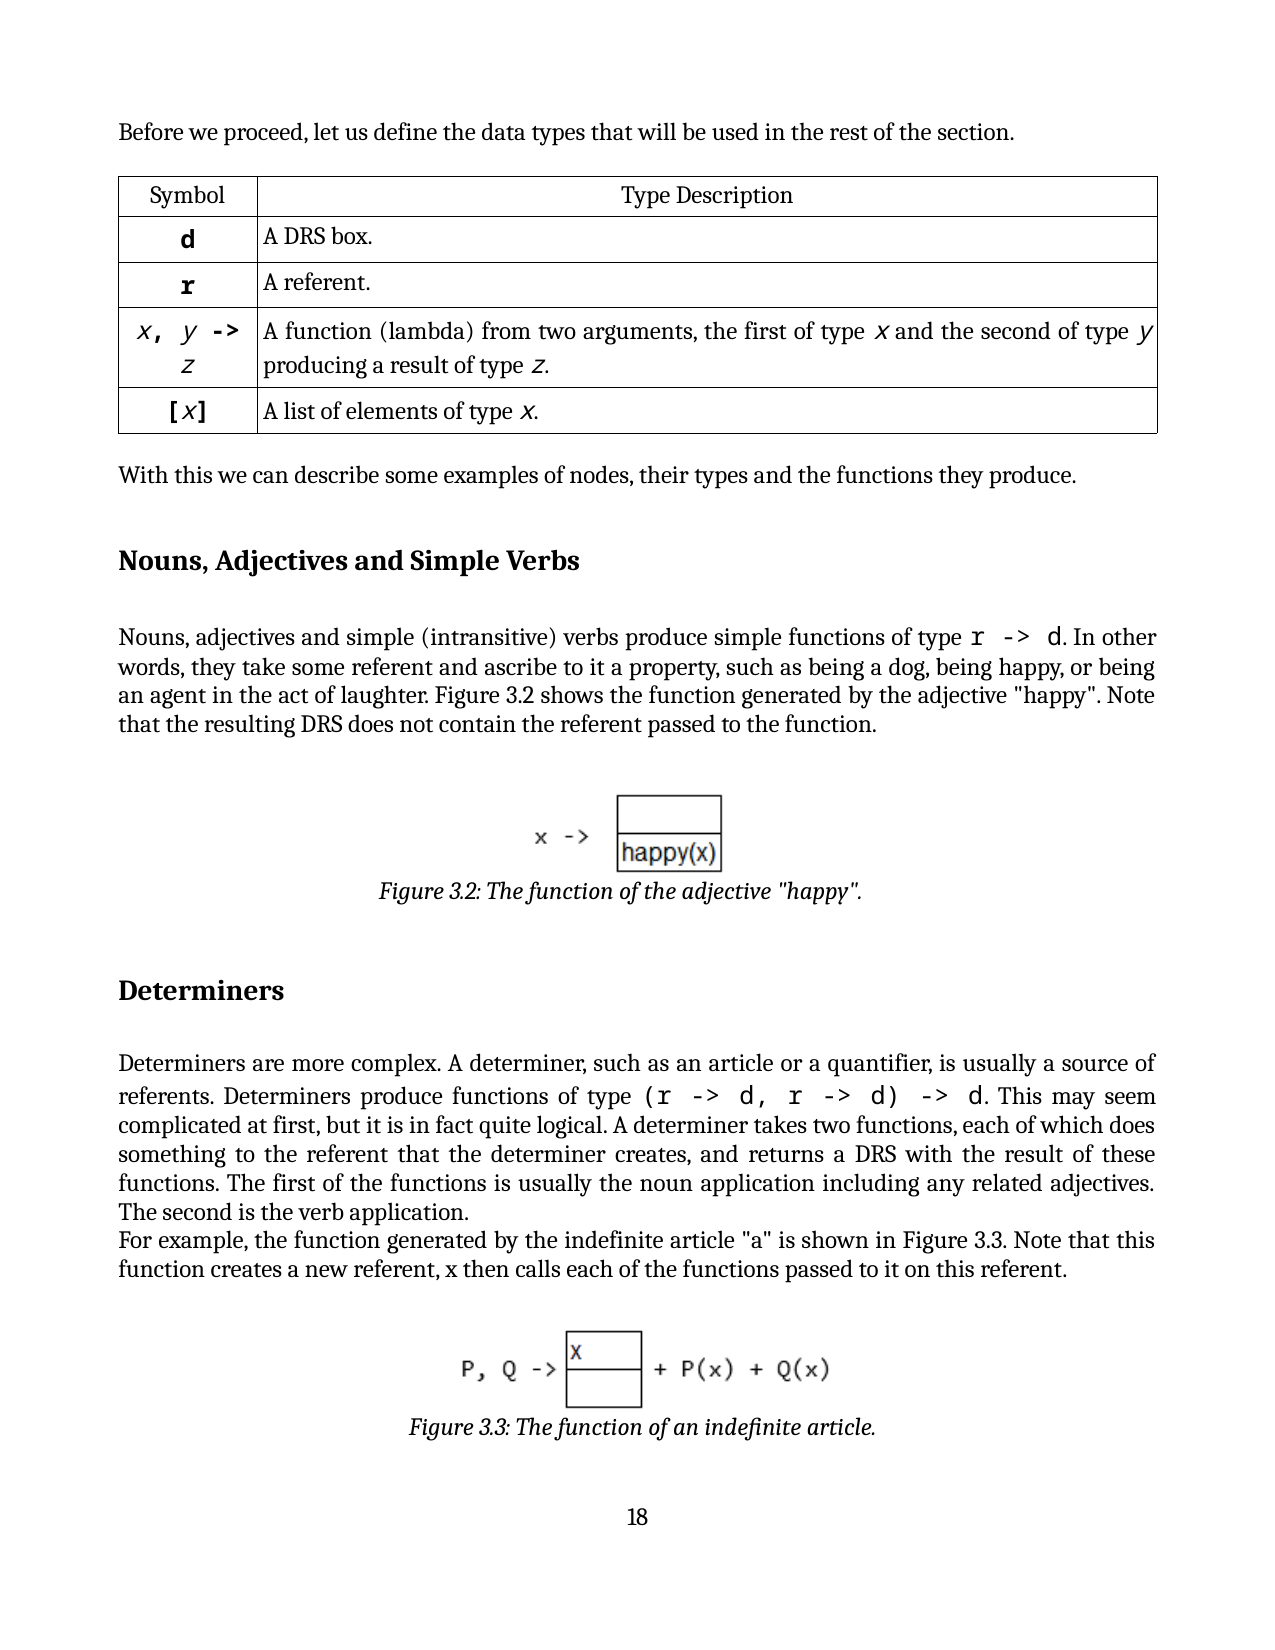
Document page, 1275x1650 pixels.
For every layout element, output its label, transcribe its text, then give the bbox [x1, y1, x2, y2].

subtitle Nouns, Adjectives and Simple Verbs [118, 544, 1157, 577]
text Before we proceed, let us define the data types that will be used in the rest of the section. [118, 118, 1157, 147]
picture [449, 1328, 847, 1413]
text Figure 3.3: The function of an indefinite article. [334, 1329, 954, 1441]
text For example, the function generated by the indefinite article "a" is shown in Figure 3.3. Note that this function creates a new referent, x then calls each of the functions passed to it on this referent. [118, 1226, 1157, 1284]
table_cell d [119, 217, 257, 262]
table_cell r [119, 263, 257, 307]
text Nouns, adjectives and simple (intransitive) verbs produce simple functions of type r -> d. In other words, they take some referent and ascribe to it a property, such as being a dog, being happy, or being an agent in the act of laughter. Figure 3.2 shows the function generated by the adjective "happy". Note that the resulting DRS does not contain the referent passed to the function. [118, 619, 1157, 739]
table_header Symbol [119, 177, 257, 216]
table_cell x, y -> z [119, 308, 257, 387]
table_cell A referent. [258, 263, 1157, 307]
text Figure 3.2: The function of the adjective "happy". [315, 791, 929, 906]
table_cell [x] [119, 388, 257, 432]
text With this we can describe some examples of nodes, their types and the functions they produce. [118, 461, 1157, 490]
table_cell A function (lambda) from two arguments, the first of type x and the second of type y producing a result of type z. [258, 308, 1157, 387]
table_cell A list of elements of type x. [258, 388, 1157, 432]
table_cell A DRS box. [258, 217, 1157, 262]
table_header Type Description [258, 177, 1157, 216]
picture [523, 790, 727, 877]
text Determiners are more complex. A determiner, such as an article or a quantifier, is usually a source of referents. Determiners produce functions of type (r -> d, r -> d) -> d. This may seem complicated at first, but it is in fact quite logical. A determiner takes two functions, each of which does something to the referent that the determiner creates, and returns a DRS with the result of these functions. The first of the functions is usually the noun application including any related adjectives. The second is the verb application. [118, 1048, 1157, 1226]
subtitle Determiners [118, 974, 1157, 1007]
